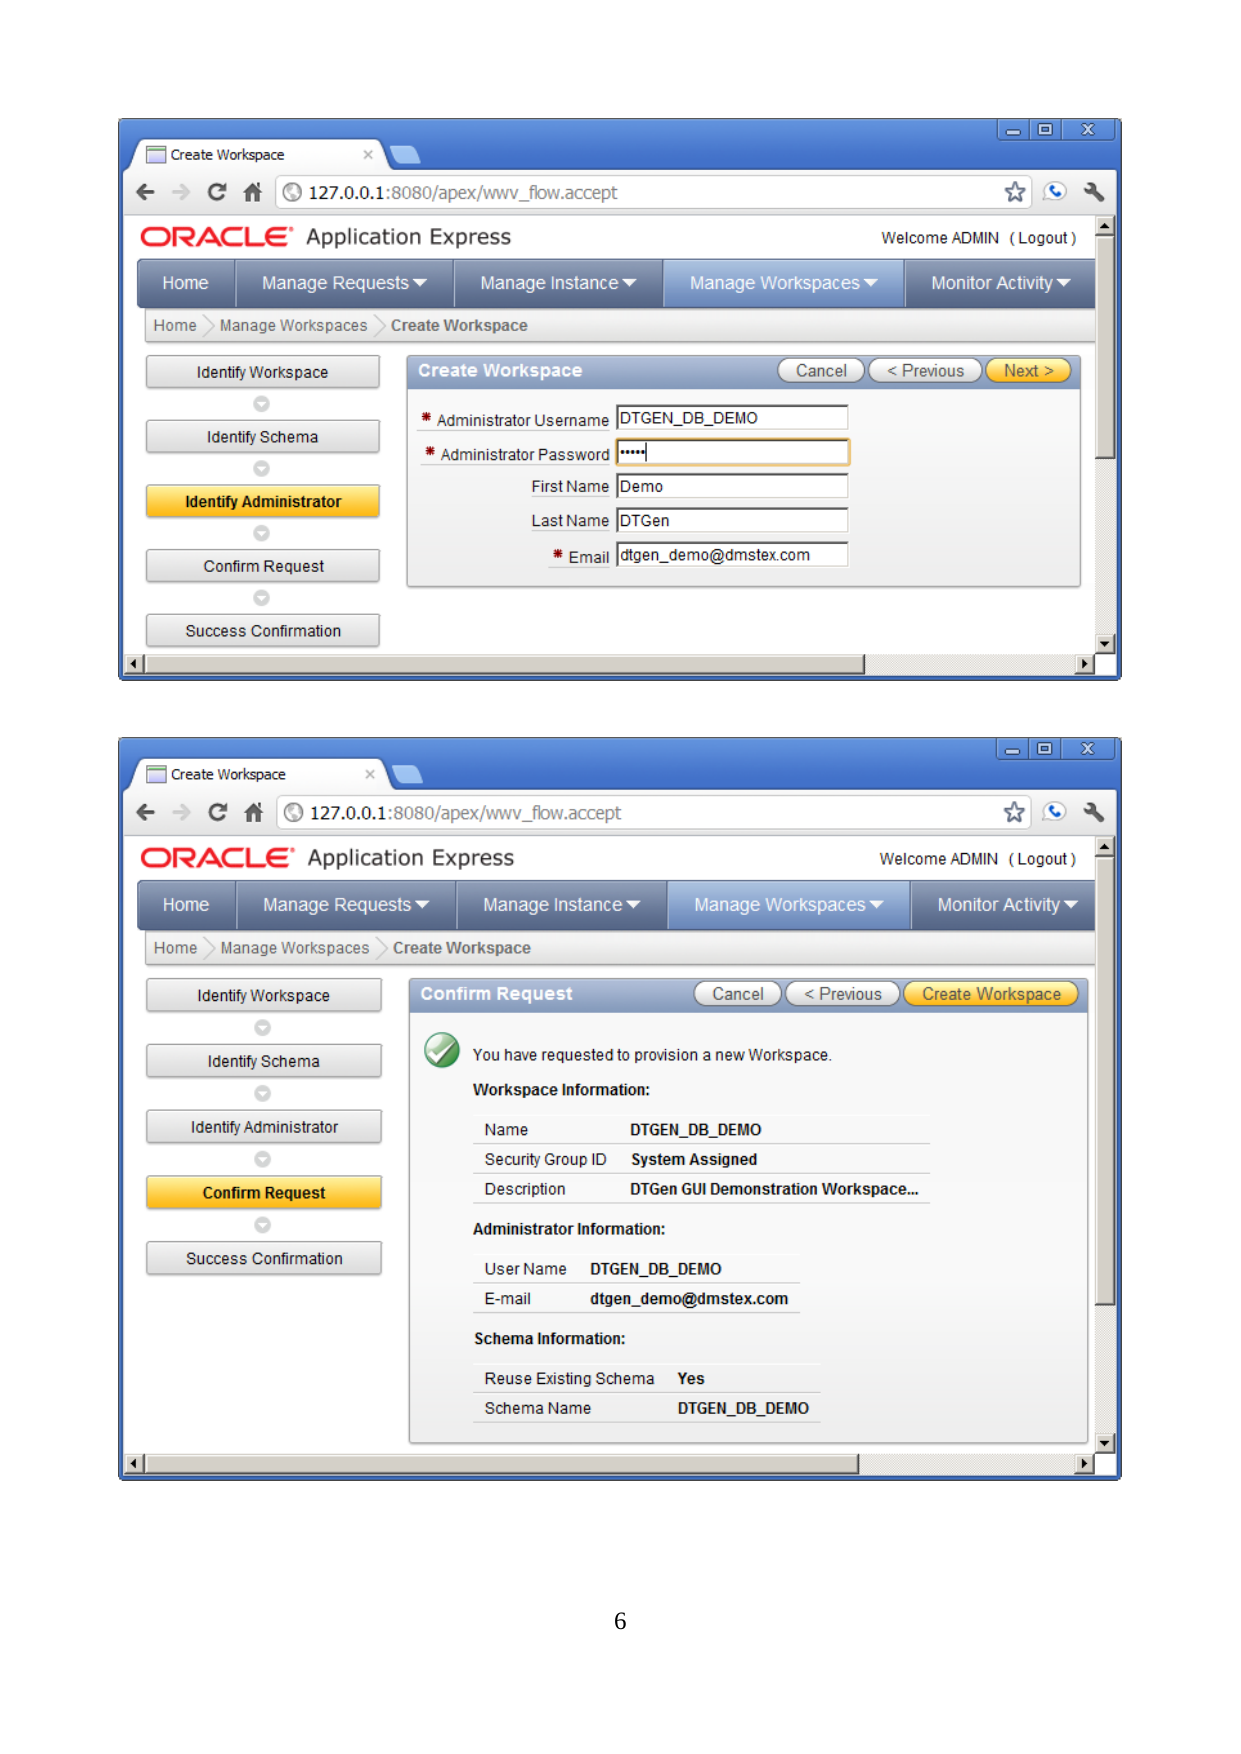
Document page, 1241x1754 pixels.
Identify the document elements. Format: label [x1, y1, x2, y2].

picture [118, 737, 1122, 1481]
picture [118, 118, 1122, 681]
